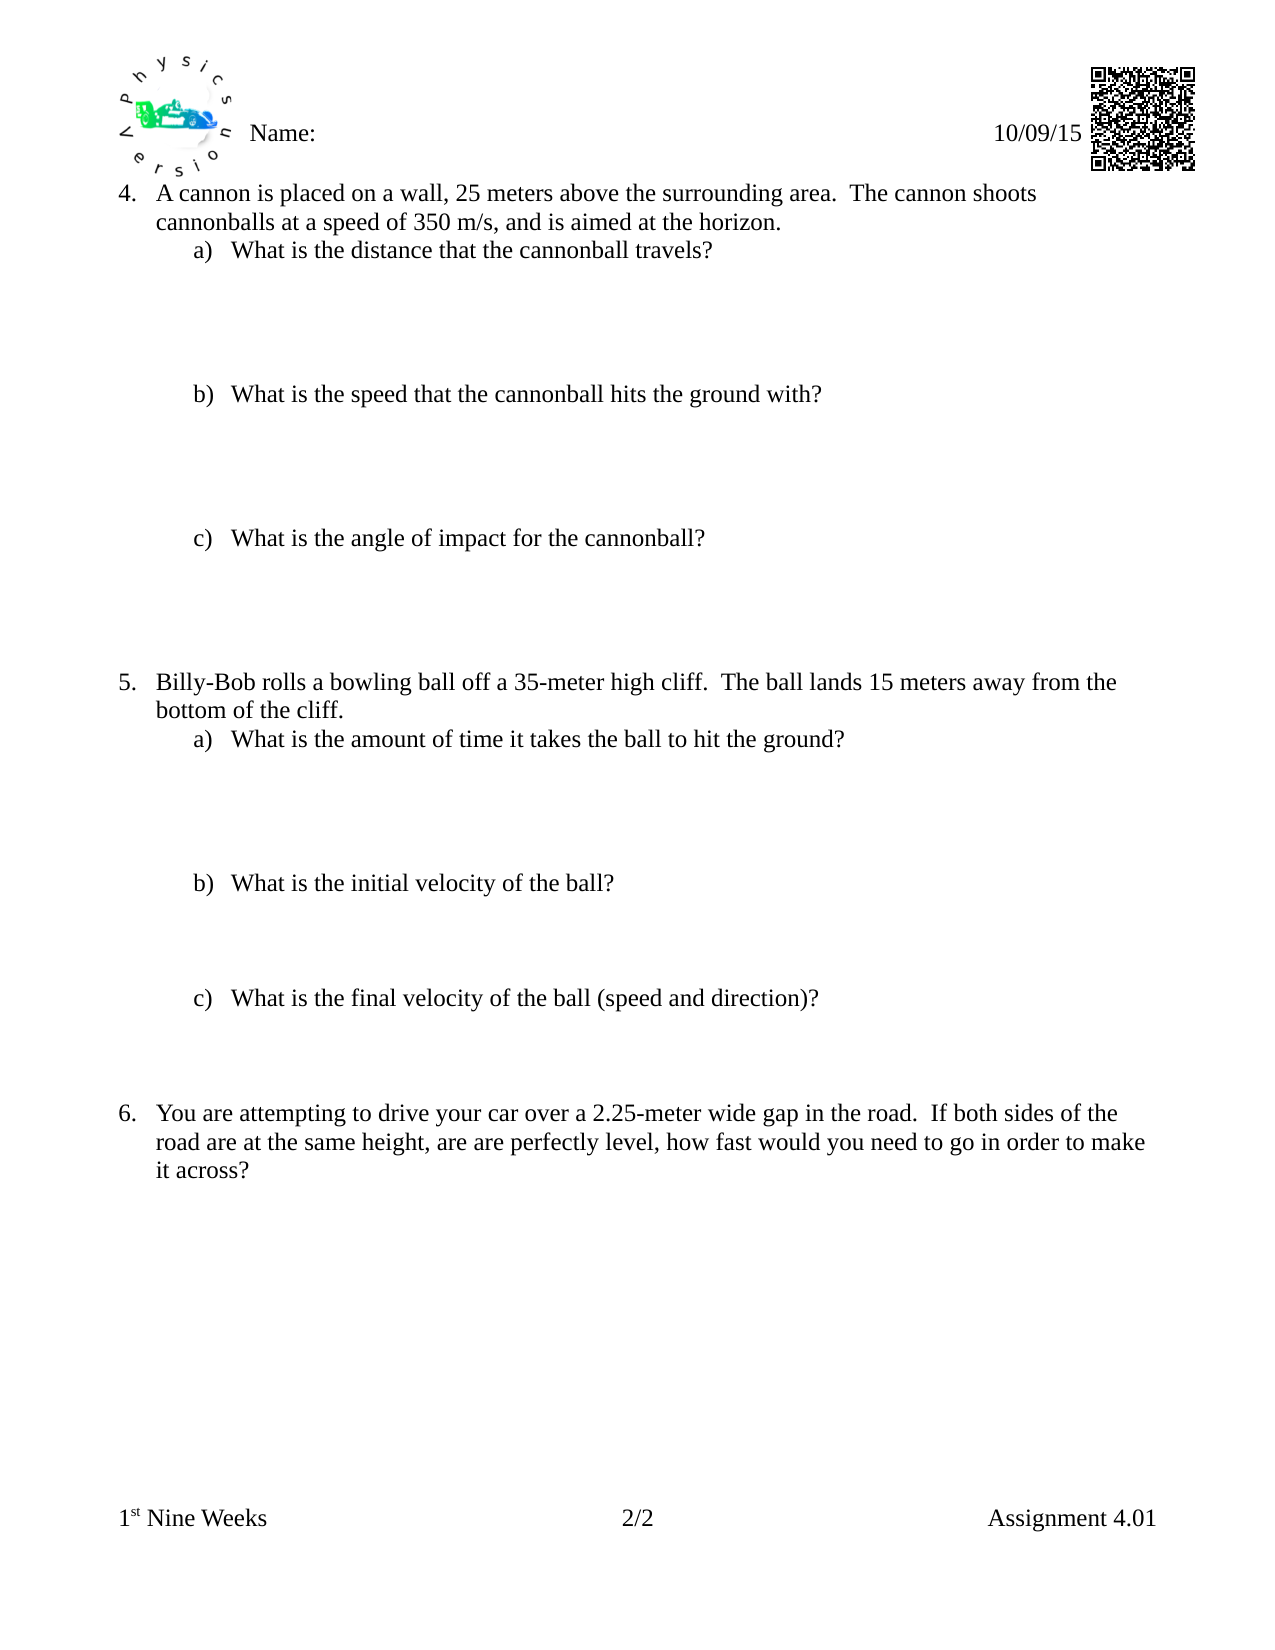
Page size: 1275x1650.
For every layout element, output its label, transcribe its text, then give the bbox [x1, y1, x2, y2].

list What is the speed that the cannonball hits the ground with? [193, 379, 1157, 408]
list A cannon is placed on a wall, 25 meters above the surrounding area. The cannon shoots cannonballs at a speed of 350 m/s, and is aimed at the horizon. [118, 176, 1157, 236]
list What is the initial velocity of the ball? [193, 868, 1157, 897]
list You are attempting to drive your car over a 2.25-meter wide gap in the road. If both sides of the road are at the same height, are are perfectly level, how fast would you need to go in order to make it across? [118, 1098, 1157, 1184]
picture [119, 56, 232, 177]
picture [1082, 58, 1203, 179]
list Billy-Bob rolls a bowling ball off a 35-meter high cliff. The ball lands 15 meters away from the bottom of the cliff. [118, 667, 1157, 724]
list What is the angle of impact for the cannonball? [193, 523, 1157, 552]
list What is the distance that the cannonball travels? [193, 236, 1157, 264]
list What is the final velocity of the ball (speed and direction)? [193, 983, 1157, 1012]
list What is the amount of time it takes the ball to hit the ground? [193, 724, 1157, 753]
